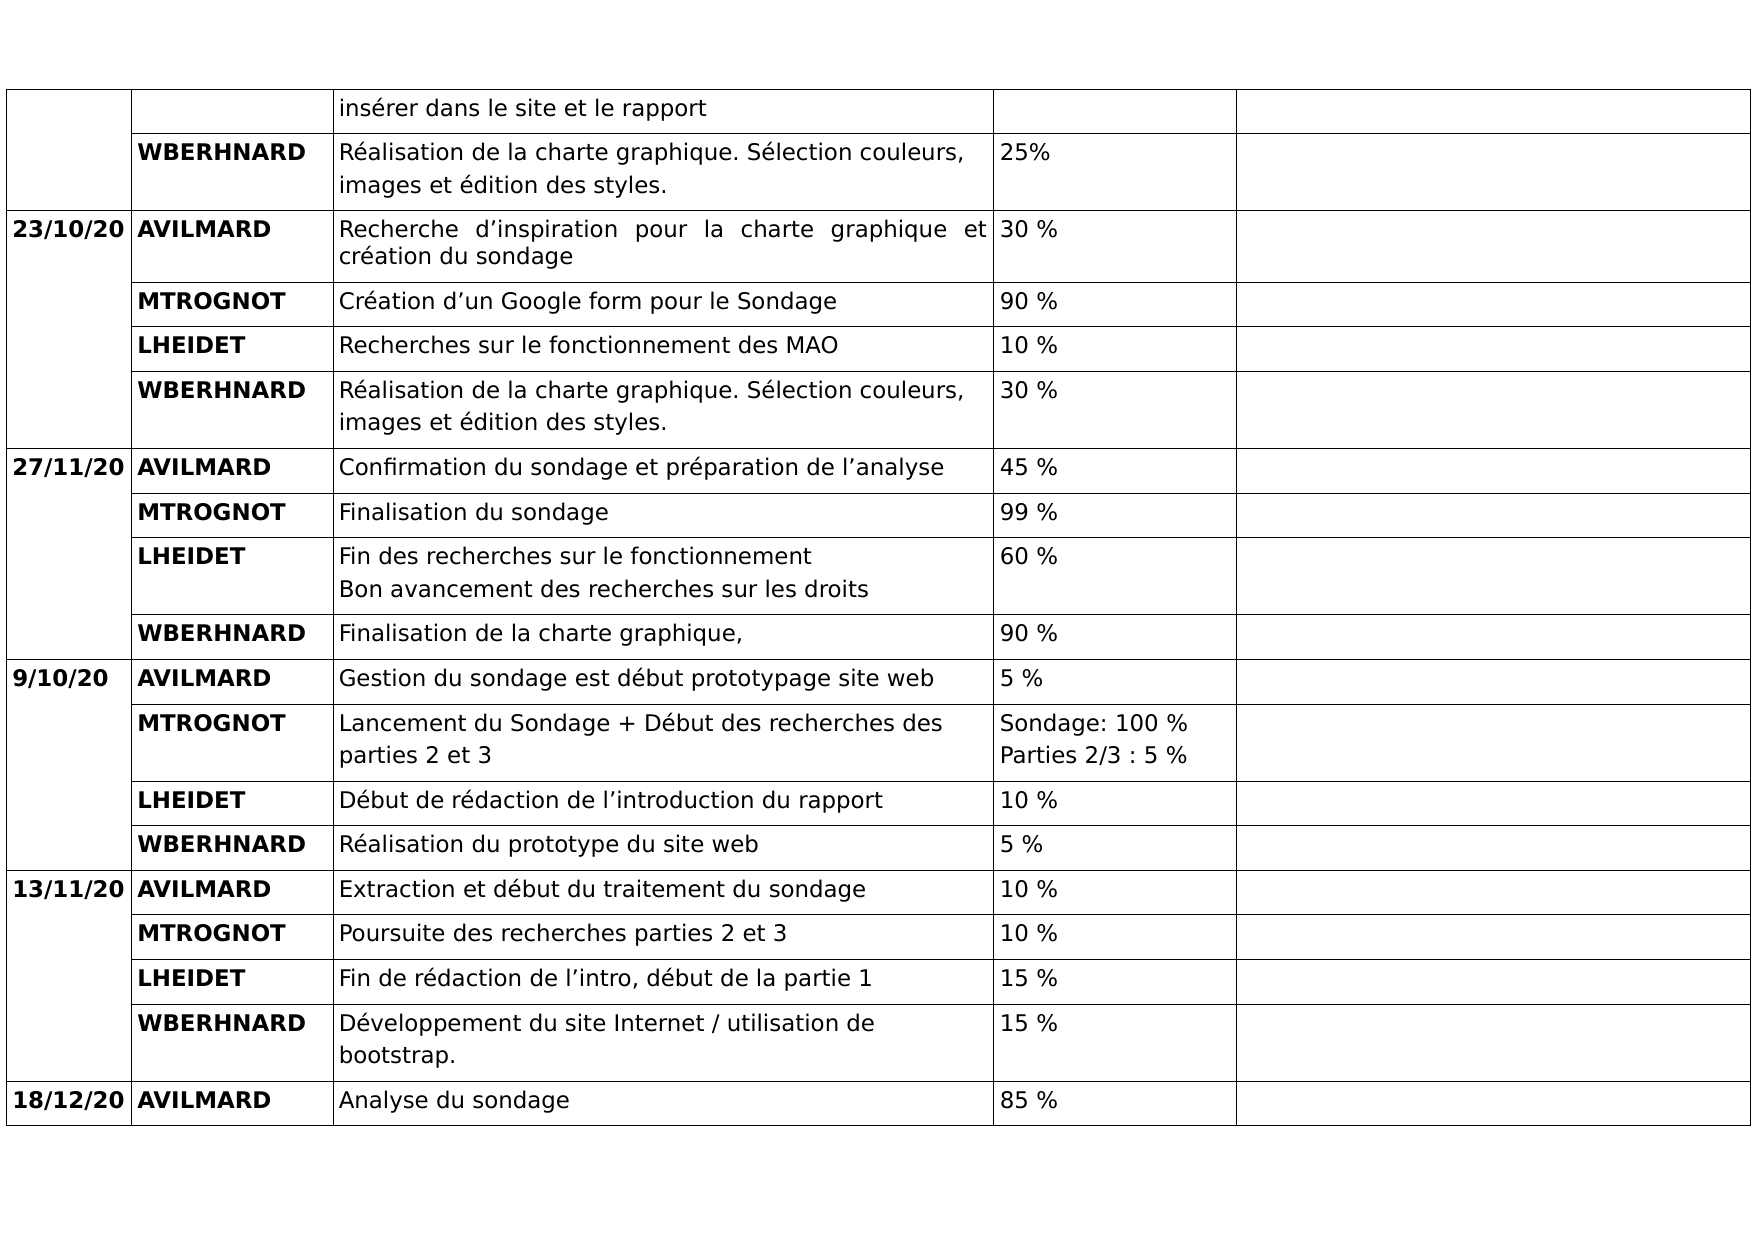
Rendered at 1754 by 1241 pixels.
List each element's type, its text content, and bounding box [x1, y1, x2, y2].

table_cell [1237, 283, 1750, 326]
table_cell 23/10/20 [7, 211, 131, 448]
table_cell [1237, 826, 1750, 870]
table_cell 15 % [994, 960, 1236, 1003]
table_cell [1237, 90, 1750, 133]
table_cell [1237, 782, 1750, 825]
table_cell Développement du site Internet / utilisation de bootstrap. [334, 1005, 993, 1081]
table_cell Poursuite des recherches parties 2 et 3 [334, 915, 993, 959]
table_cell MTROGNOT [132, 915, 333, 959]
table_cell 25% [994, 134, 1236, 210]
table_cell Fin des recherches sur le fonctionnement Bon avancement des recherches sur les droits [334, 538, 993, 614]
table_cell 5 % [994, 660, 1236, 703]
table_cell Recherches sur le fonctionnement des MAO [334, 327, 993, 371]
table_cell MTROGNOT [132, 705, 333, 781]
table_cell WBERHNARD [132, 826, 333, 870]
table_cell Gestion du sondage est début prototypage site web [334, 660, 993, 703]
table_cell 90 % [994, 283, 1236, 326]
table_cell [1237, 494, 1750, 537]
table_cell LHEIDET [132, 538, 333, 614]
table_cell 60 % [994, 538, 1236, 614]
table_cell [1237, 1005, 1750, 1081]
table_cell Confirmation du sondage et préparation de l’analyse [334, 449, 993, 492]
table_cell [1237, 871, 1750, 914]
table_cell [132, 90, 333, 133]
table_cell 85 % [994, 1082, 1236, 1125]
table_cell WBERHNARD [132, 1005, 333, 1081]
table_cell AVILMARD [132, 660, 333, 703]
table_cell 10 % [994, 327, 1236, 371]
table_cell [1237, 1082, 1750, 1125]
table_cell 13/11/20 [7, 871, 131, 1081]
table_cell Fin de rédaction de l’intro, début de la partie 1 [334, 960, 993, 1003]
table_cell AVILMARD [132, 871, 333, 914]
table_cell Réalisation du prototype du site web [334, 826, 993, 870]
table_cell 9/10/20 [7, 660, 131, 870]
table_cell insérer dans le site et le rapport [334, 90, 993, 133]
table_cell [7, 90, 131, 210]
table_cell AVILMARD [132, 211, 333, 282]
table_cell 18/12/20 [7, 1082, 131, 1125]
table_cell [1237, 134, 1750, 210]
table_cell AVILMARD [132, 1082, 333, 1125]
table_cell AVILMARD [132, 449, 333, 492]
table_cell 10 % [994, 782, 1236, 825]
table_cell Création d’un Google form pour le Sondage [334, 283, 993, 326]
table_cell Analyse du sondage [334, 1082, 993, 1125]
table_cell [1237, 915, 1750, 959]
table_cell 45 % [994, 449, 1236, 492]
table_cell 99 % [994, 494, 1236, 537]
table_cell 30 % [994, 211, 1236, 282]
table_cell MTROGNOT [132, 494, 333, 537]
table_cell 90 % [994, 615, 1236, 659]
table_cell 27/11/20 [7, 449, 131, 659]
table_cell [994, 90, 1236, 133]
table_cell Extraction et début du traitement du sondage [334, 871, 993, 914]
table_cell 10 % [994, 871, 1236, 914]
table_cell WBERHNARD [132, 134, 333, 210]
table_cell Recherche d’inspiration pour la charte graphique et création du sondage [334, 211, 993, 282]
table_cell Finalisation du sondage [334, 494, 993, 537]
table_cell WBERHNARD [132, 372, 333, 448]
table_cell Début de rédaction de l’introduction du rapport [334, 782, 993, 825]
table_cell [1237, 538, 1750, 614]
table_cell 5 % [994, 826, 1236, 870]
table_cell Réalisation de la charte graphique. Sélection couleurs, images et édition des styles. [334, 372, 993, 448]
table_cell [1237, 372, 1750, 448]
table_cell MTROGNOT [132, 283, 333, 326]
table_cell [1237, 327, 1750, 371]
table_cell LHEIDET [132, 960, 333, 1003]
table_cell WBERHNARD [132, 615, 333, 659]
table_cell Lancement du Sondage + Début des recherches des parties 2 et 3 [334, 705, 993, 781]
table_cell [1237, 449, 1750, 492]
table_cell 15 % [994, 1005, 1236, 1081]
table_cell Finalisation de la charte graphique, [334, 615, 993, 659]
table_cell 10 % [994, 915, 1236, 959]
table_cell [1237, 615, 1750, 659]
table_cell [1237, 660, 1750, 703]
table_cell Sondage: 100 % Parties 2/3 : 5 % [994, 705, 1236, 781]
table_cell Réalisation de la charte graphique. Sélection couleurs, images et édition des styles. [334, 134, 993, 210]
table_cell LHEIDET [132, 327, 333, 371]
table_cell LHEIDET [132, 782, 333, 825]
table_cell 30 % [994, 372, 1236, 448]
table_cell [1237, 211, 1750, 282]
table_cell [1237, 960, 1750, 1003]
table_cell [1237, 705, 1750, 781]
